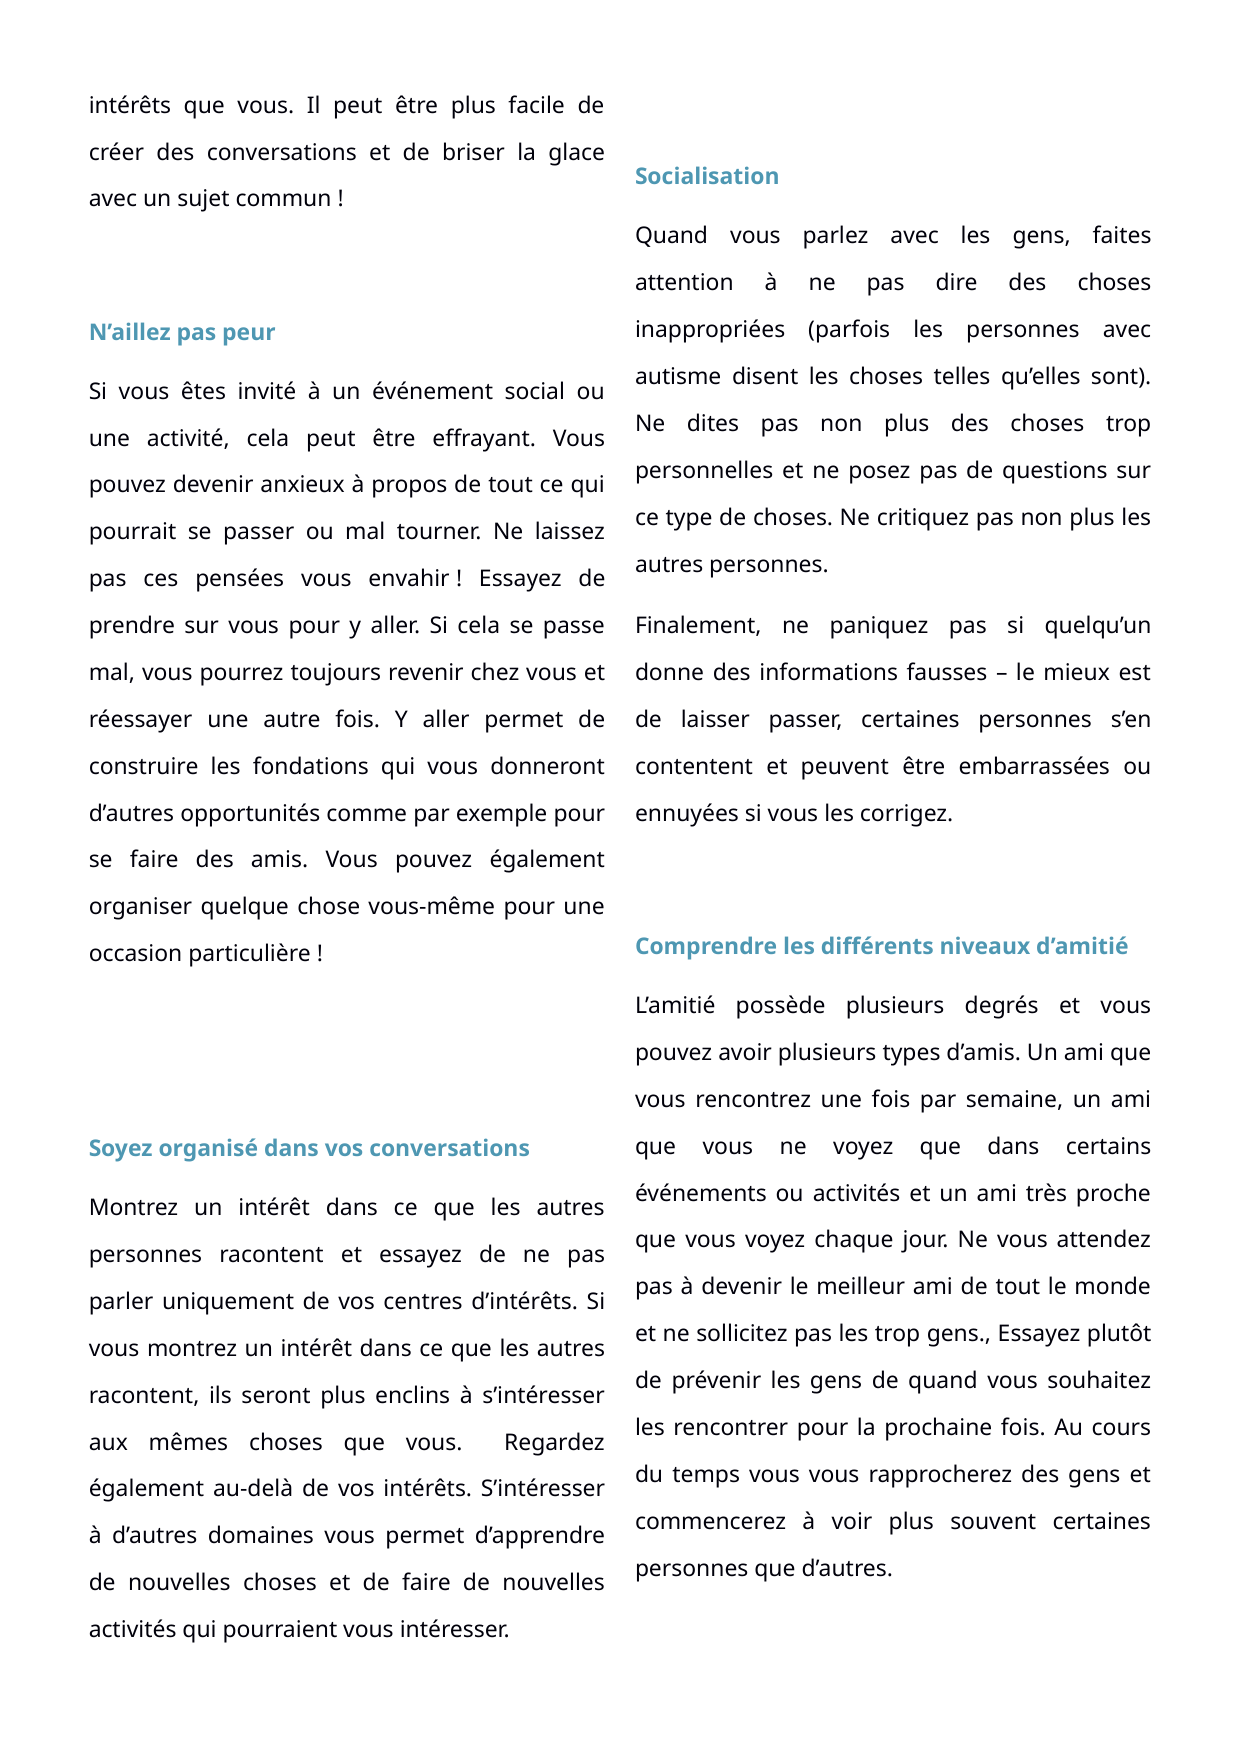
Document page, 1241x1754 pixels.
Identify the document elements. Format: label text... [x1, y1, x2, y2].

subtitle N’aillez pas peur [88, 315, 605, 347]
text L’amitié possède plusieurs degrés et vous pouvez avoir plusieurs types d’amis. Un ami que vous rencontrez une fois par semaine, un ami que vous ne voyez que dans certains événements ou activités et un ami très proche que vous voyez chaque jour. Ne vous attendez pas à devenir le meilleur ami de tout le monde et ne sollicitez pas les trop gens., Essayez plutôt de prévenir les gens de quand vous souhaitez les rencontrer pour la prochaine fois. Au cours du temps vous vous rapprocherez des gens et commencerez à voir plus souvent certaines personnes que d’autres. [635, 989, 1152, 1583]
subtitle Comprendre les différents niveaux d’amitié [635, 930, 1152, 961]
text intérêts que vous. Il peut être plus facile de créer des conversations et de briser la glace avec un sujet commun ! [88, 88, 605, 213]
text Si vous êtes invité à un événement social ou une activité, cela peut être effrayant. Vous pouvez devenir anxieux à propos de tout ce qui pourrait se passer ou mal tourner. Ne laissez pas ces pensées vous envahir ! Essayez de prendre sur vous pour y aller. Si cela se passe mal, vous pourrez toujours revenir chez vous et réessayer une autre fois. Y aller permet de construire les fondations qui vous donneront d’autres opportunités comme par exemple pour se faire des amis. Vous pouvez également organiser quelque chose vous-même pour une occasion particulière ! [88, 375, 605, 968]
text Finalement, ne paniquez pas si quelqu’un donne des informations fausses – le mieux est de laisser passer, certaines personnes s’en contentent et peuvent être embarrassées ou ennuyées si vous les corrigez. [635, 609, 1152, 828]
subtitle Socialisation [635, 160, 1152, 191]
subtitle Soyez organisé dans vos conversations [88, 1132, 605, 1163]
text Montrez un intérêt dans ce que les autres personnes racontent et essayez de ne pas parler uniquement de vos centres d’intérêts. Si vous montrez un intérêt dans ce que les autres racontent, ils seront plus enclins à s’intéresser aux mêmes choses que vous. Regardez également au-delà de vos intérêts. S’intéresser à d’autres domaines vous permet d’apprendre de nouvelles choses et de faire de nouvelles activités qui pourraient vous intéresser. [88, 1191, 605, 1644]
text Quand vous parlez avec les gens, faites attention à ne pas dire des choses inappropriées (parfois les personnes avec autisme disent les choses telles qu’elles sont). Ne dites pas non plus des choses trop personnelles et ne posez pas de questions sur ce type de choses. Ne critiquez pas non plus les autres personnes. [635, 219, 1152, 579]
